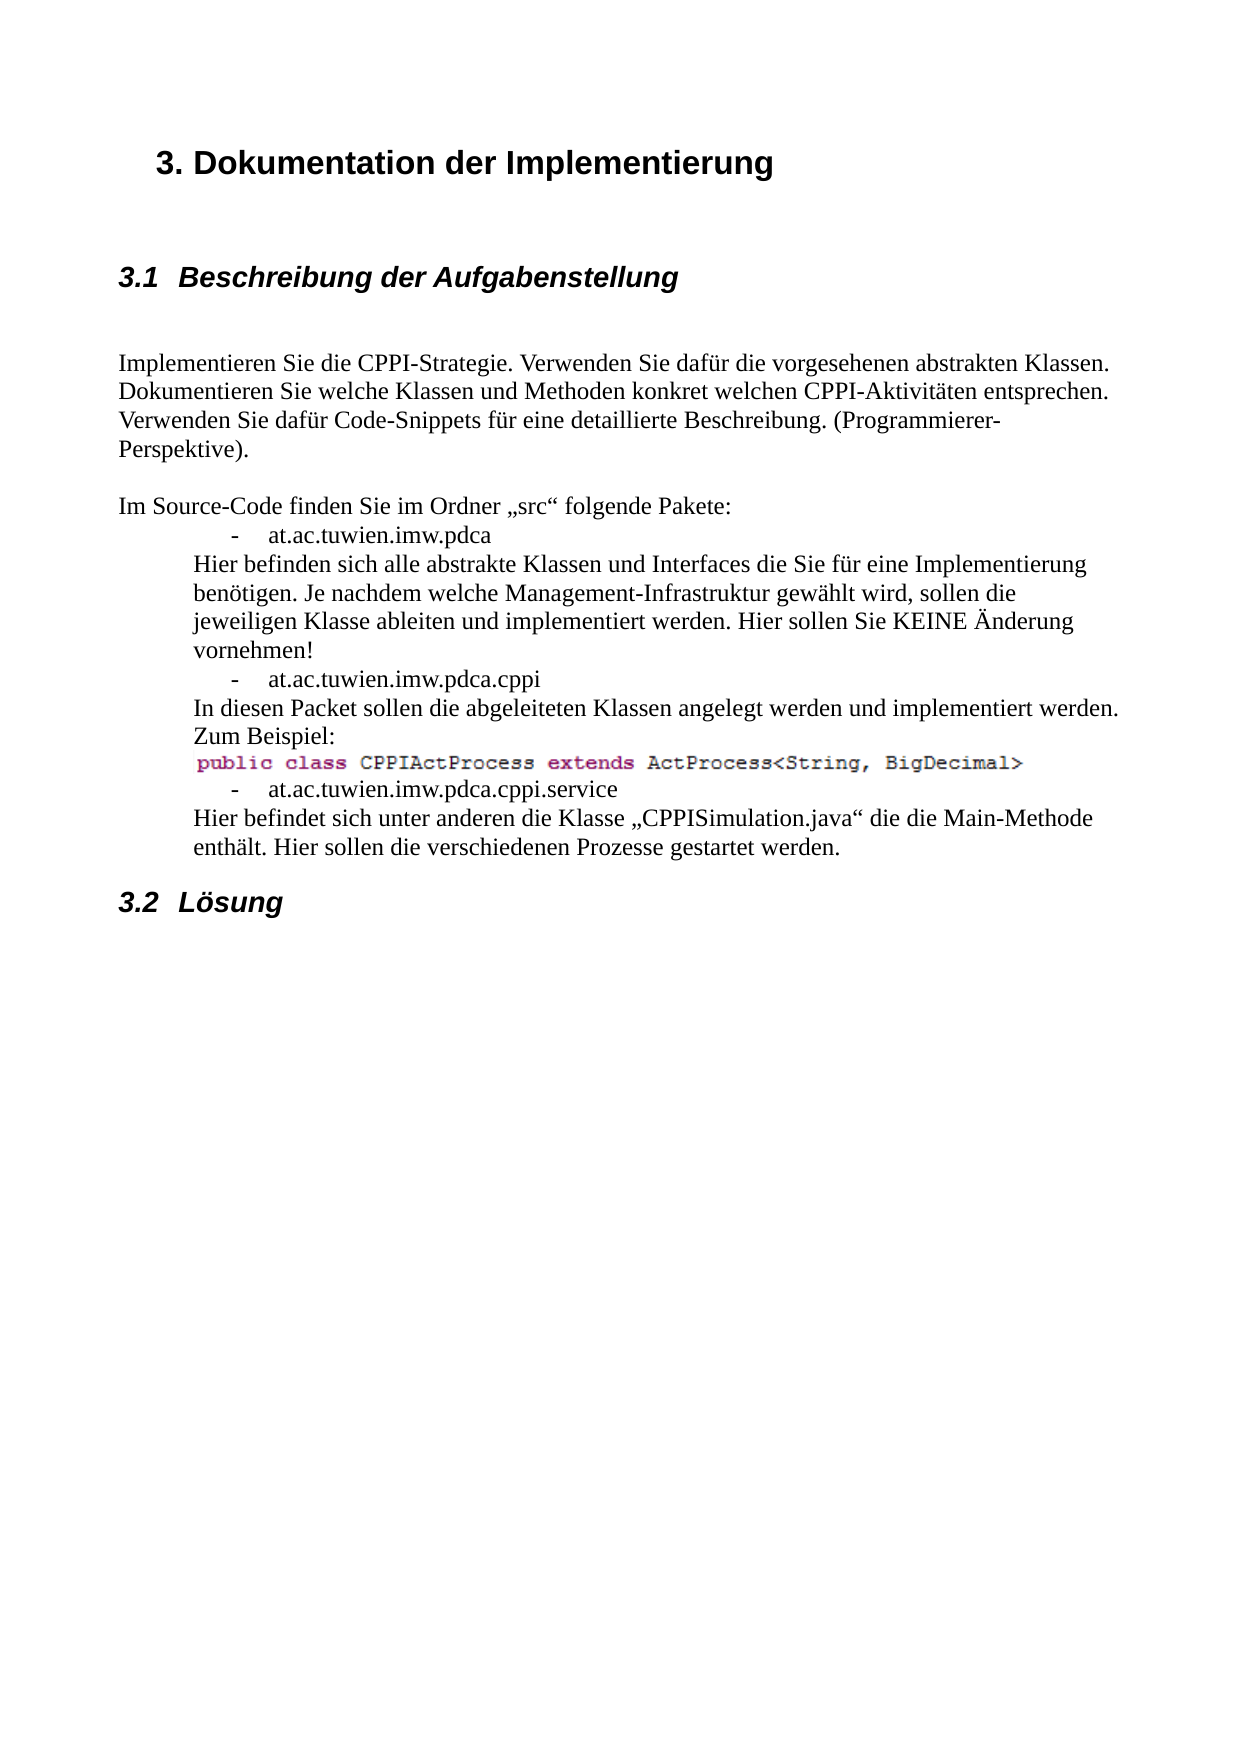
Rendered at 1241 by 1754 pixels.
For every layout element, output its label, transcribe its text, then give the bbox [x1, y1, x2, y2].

list In diesen Packet sollen die abgeleiteten Klassen angelegt werden und implementiert werden. [193, 693, 1122, 721]
text Implementieren Sie die CPPI-Strategie. Verwenden Sie dafür die vorgesehenen abstrakten Klassen. Dokumentieren Sie welche Klassen und Methoden konkret welchen CPPI-Aktivitäten entsprechen. Verwenden Sie dafür Code-Snippets für eine detaillierte Beschreibung. (Programmierer-Perspektive). [118, 348, 1122, 463]
subtitle Dokumentation der Implementierung [156, 143, 1122, 182]
text Im Source-Code finden Sie im Ordner „src“ folgende Pakete: [118, 491, 1122, 520]
list at.ac.tuwien.imw.pdca.cppi [231, 664, 1122, 693]
list Zum Beispiel: [193, 721, 1122, 750]
list Hier befinden sich alle abstrakte Klassen und Interfaces die Sie für eine Implementierung benötigen. Je nachdem welche Management-Infrastruktur gewählt wird, sollen die jeweiligen Klasse ableiten und implementiert werden. Hier sollen Sie KEINE Änderung vornehmen! [193, 549, 1122, 664]
subtitle Beschreibung der Aufgabenstellung [118, 260, 1122, 294]
list Hier befindet sich unter anderen die Klasse „CPPISimulation.java“ die die Main-Methode enthält. Hier sollen die verschiedenen Prozesse gestartet werden. [193, 803, 1122, 860]
list at.ac.tuwien.imw.pdca.cppi.service [231, 774, 1122, 803]
subtitle Lösung [118, 885, 1122, 919]
list at.ac.tuwien.imw.pdca [231, 520, 1122, 549]
